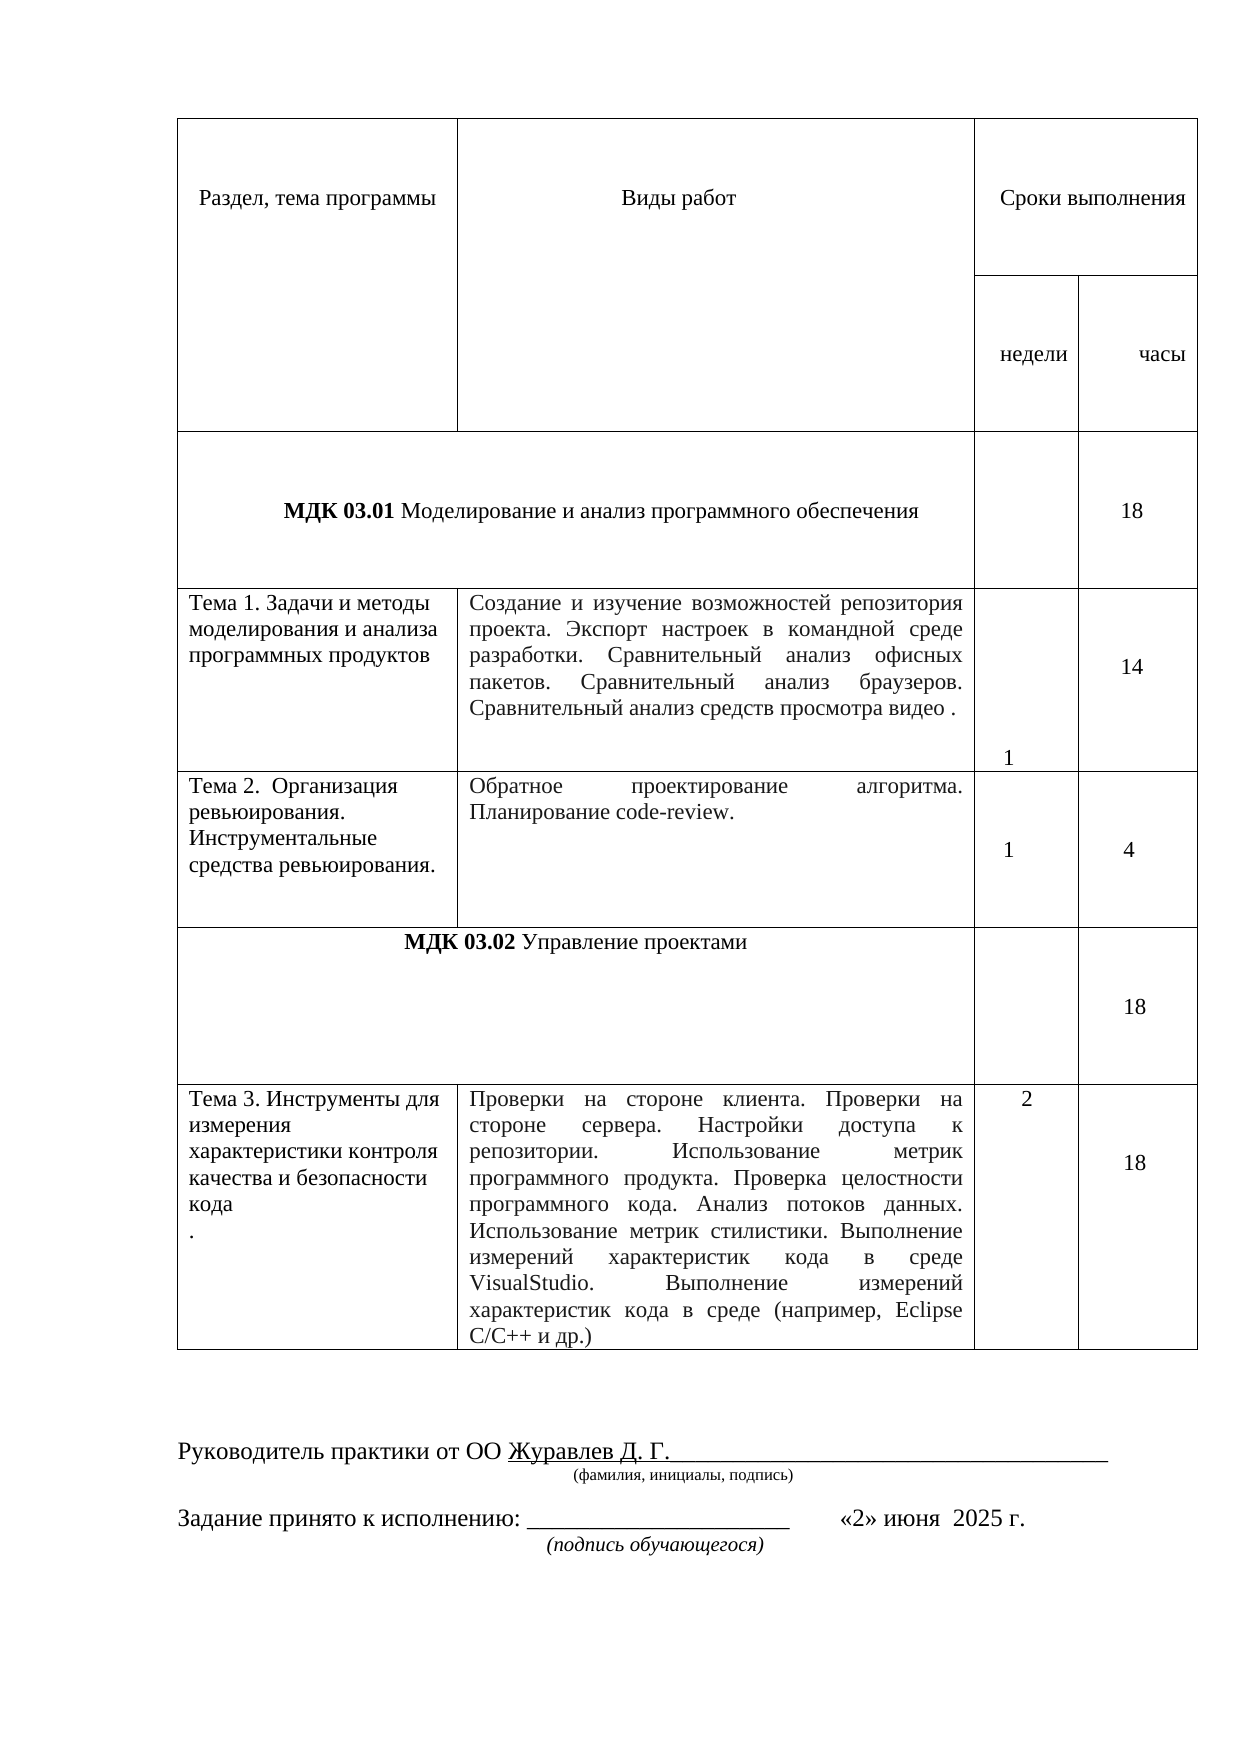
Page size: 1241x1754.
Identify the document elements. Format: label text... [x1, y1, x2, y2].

table_cell МДК 03.01 Моделирование и анализ программного обеспечения [178, 432, 974, 588]
table_cell 18 [1079, 928, 1197, 1084]
table_header Раздел, тема программы [178, 119, 457, 431]
table_header Виды работ [458, 119, 974, 431]
table_cell 1 1 [975, 589, 1078, 771]
table_cell 18 [1079, 432, 1197, 588]
table_cell 18 [1079, 1085, 1197, 1348]
table_cell Проверки на стороне клиента. Проверки на стороне сервера. Настройки доступа к репозитории. Использование метрик программного продукта. Проверка целостности программного кода. Анализ потоков данных. Использование метрик стилистики. Выполнение измерений характеристик кода в среде VisualStudio. Выполнение измерений характеристик кода в среде (например, Eclipse C/C++ и др.) [458, 1085, 974, 1348]
text (фамилия, инициалы, подпись) [177, 1464, 1152, 1484]
table_cell МДК 03.02 Управление проектами [178, 928, 974, 1084]
table_cell Обратное проектирование алгоритма. Планирование code-review. [458, 772, 974, 927]
table_cell 2 [975, 1085, 1078, 1348]
table_cell [975, 432, 1078, 588]
table_cell Тема 1. Задачи и методы моделирования и анализа программных продуктов [178, 589, 457, 771]
table_cell недели [975, 276, 1078, 431]
table_cell 4 [1079, 772, 1197, 927]
text Руководитель практики от ОО Журавлев Д. Г.___________________________________ [177, 1436, 1152, 1464]
text (подпись обучающегося) [546, 1532, 1152, 1556]
table_header Сроки выполнения [975, 119, 1197, 275]
table_cell 1 1 [975, 772, 1078, 927]
table_cell Создание и изучение возможностей репозитория проекта. Экспорт настроек в командной среде разработки. Сравнительный анализ офисных пакетов. Сравнительный анализ браузеров. Сравнительный анализ средств просмотра видео . [458, 589, 974, 771]
table_cell 14 [1079, 589, 1197, 771]
table_cell Тема 3. Инструменты для измерения характеристики контроля качества и безопасности кода . [178, 1085, 457, 1348]
text Задание принято к исполнению: _____________________ «2» июня 2025 г. [177, 1503, 1152, 1532]
table_cell часы [1079, 276, 1197, 431]
table_cell Тема 2. Организация ревьюирования. Инструментальные средства ревьюирования. [178, 772, 457, 927]
table_cell [975, 928, 1078, 1084]
